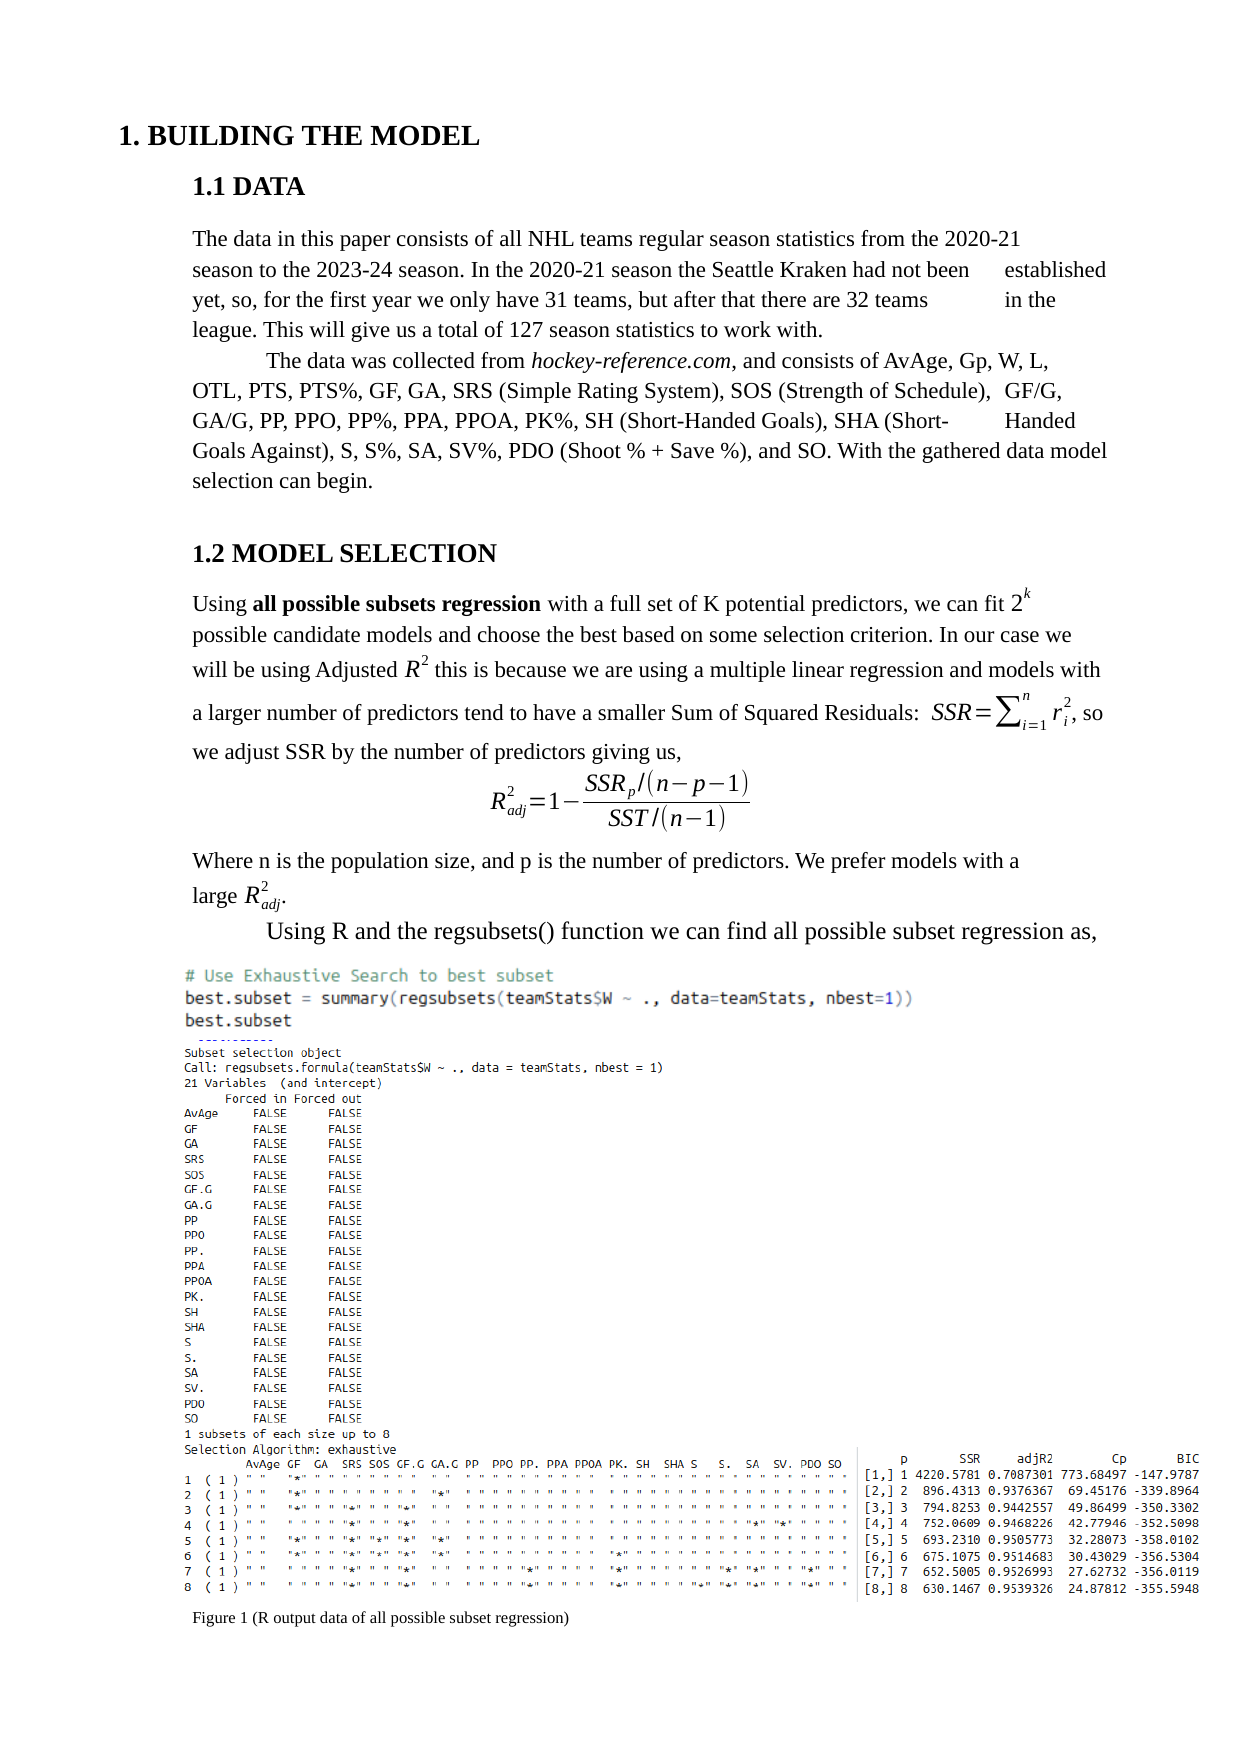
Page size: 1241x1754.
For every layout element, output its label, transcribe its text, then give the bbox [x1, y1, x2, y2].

text 1.2 MODEL SELECTION [118, 537, 1122, 568]
text Using all possible subsets regression with a full set of K potential predictors, we can fit possible candidate models and choose the best based on some selection criterion. In our case we will be using Adjusted this is because we are using a multiple linear regression and models with a larger number of predictors tend to have a smaller Sum of Squared Residuals: , so we adjust SSR by the number of predictors giving us, [118, 584, 1122, 764]
text The data was collected from hockey-reference.com, and consists of AvAge, Gp, W, L, OTL, PTS, PTS%, GF, GA, SRS (Simple Rating System), SOS (Strength of Schedule), GF/G, GA/G, PP, PPO, PP%, PPA, PPOA, PK%, SH (Short-Handed Goals), SHA (Short- Handed Goals Against), S, S%, SA, SV%, PDO (Shoot % + Save %), and SO. With the gathered data model selection can begin. [118, 347, 1122, 494]
text The data in this paper consists of all NHL teams regular season statistics from the 2020-21 season to the 2023-24 season. In the 2020-21 season the Seattle Kraken had not been established yet, so, for the first year we only have 31 teams, but after that there are 32 teams in the league. This will give us a total of 127 season statistics to work with. [118, 219, 1122, 343]
text Using R and the regsubsets() function we can find all possible subset regression as, [118, 916, 1122, 945]
picture [180, 954, 1208, 1602]
text Where n is the population size, and p is the number of predictors. We prefer models with a large . [118, 847, 1122, 913]
text Figure 1 (R output data of all possible subset regression) [118, 1446, 1122, 1628]
text 1. BUILDING THE MODEL [118, 118, 1122, 152]
text 1.1 DATA [118, 168, 1122, 202]
